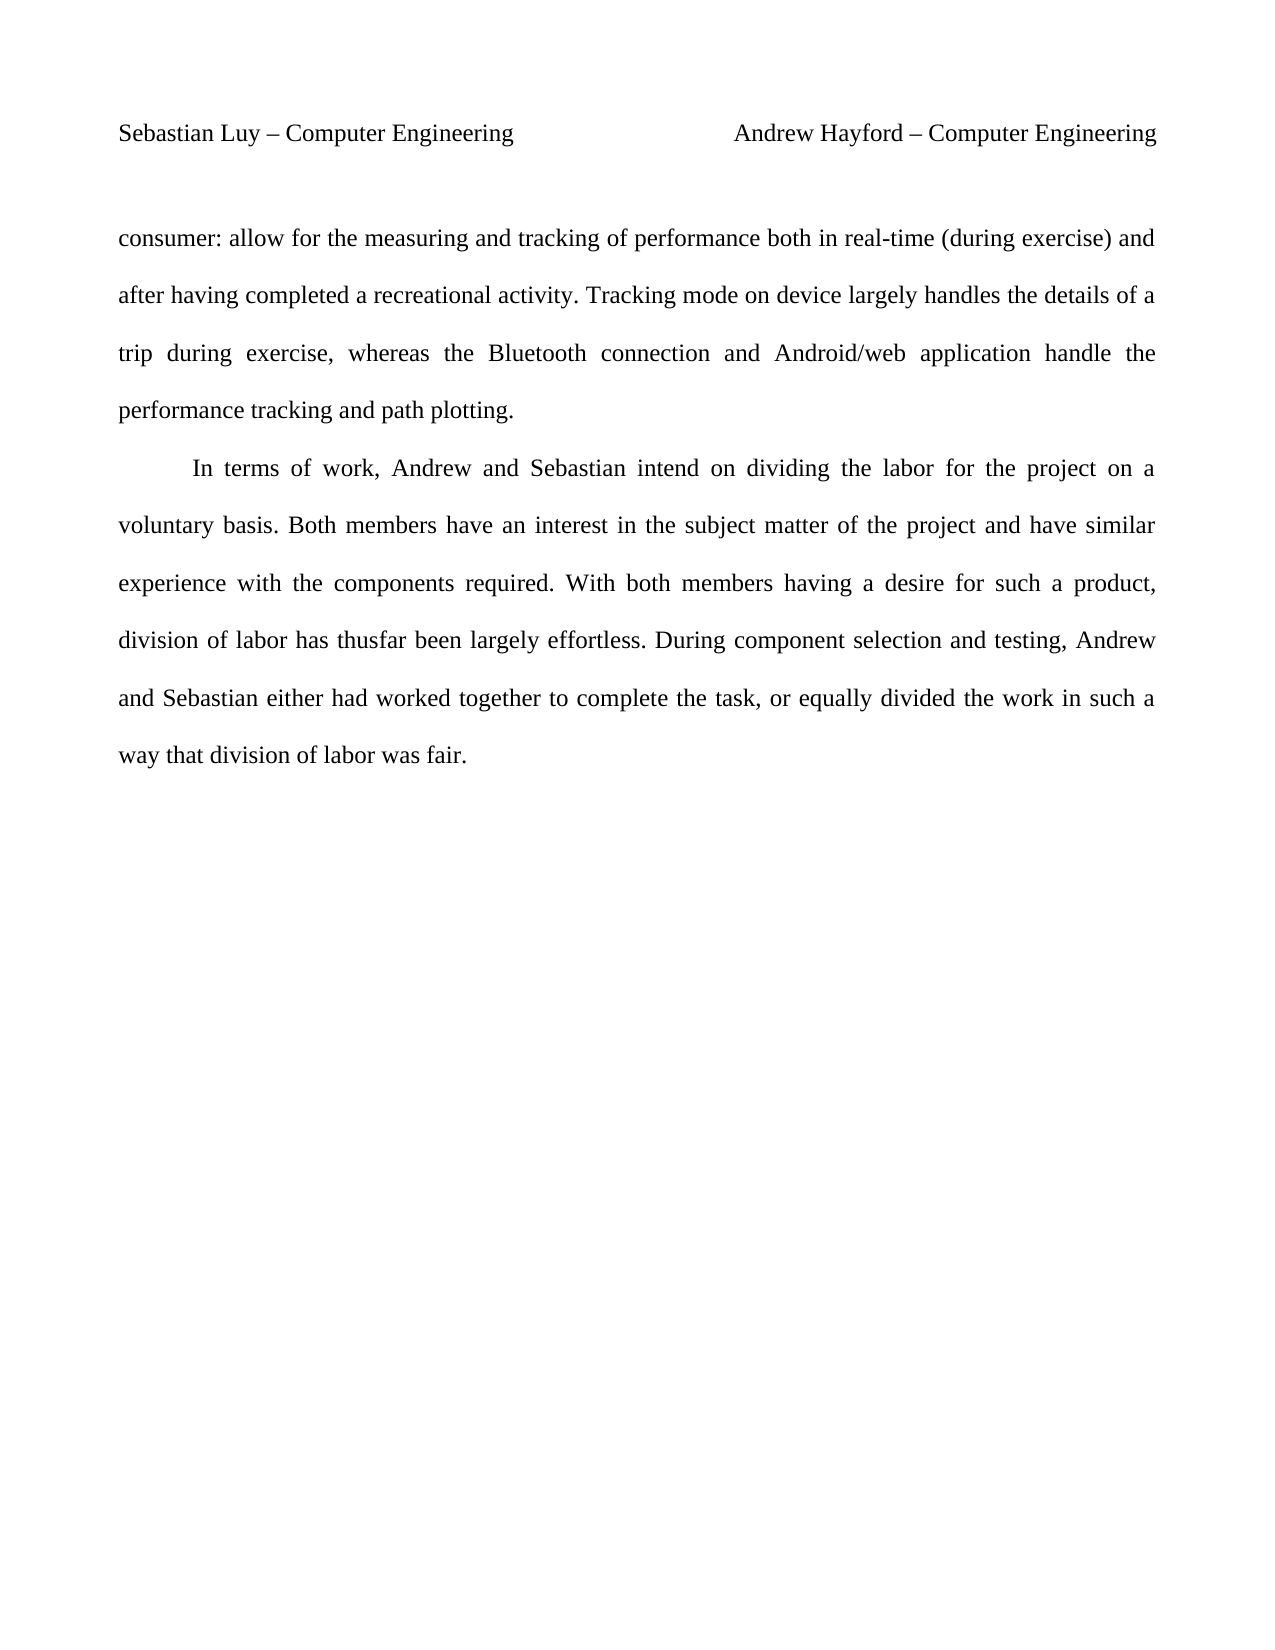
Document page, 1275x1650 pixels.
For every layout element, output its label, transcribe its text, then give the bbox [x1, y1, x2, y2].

text consumer: allow for the measuring and tracking of performance both in real-time (during exercise) and after having completed a recreational activity. Tracking mode on device largely handles the details of a trip during exercise, whereas the Bluetooth connection and Android/web application handle the performance tracking and path plotting. [118, 223, 1157, 424]
text In terms of work, Andrew and Sebastian intend on dividing the labor for the project on a voluntary basis. Both members have an interest in the subject matter of the project and have similar experience with the components required. With both members having a desire for such a product, division of labor has thusfar been largely effortless. During component selection and testing, Andrew and Sebastian either had worked together to complete the task, or equally divided the work in such a way that division of labor was fair. [118, 453, 1157, 769]
